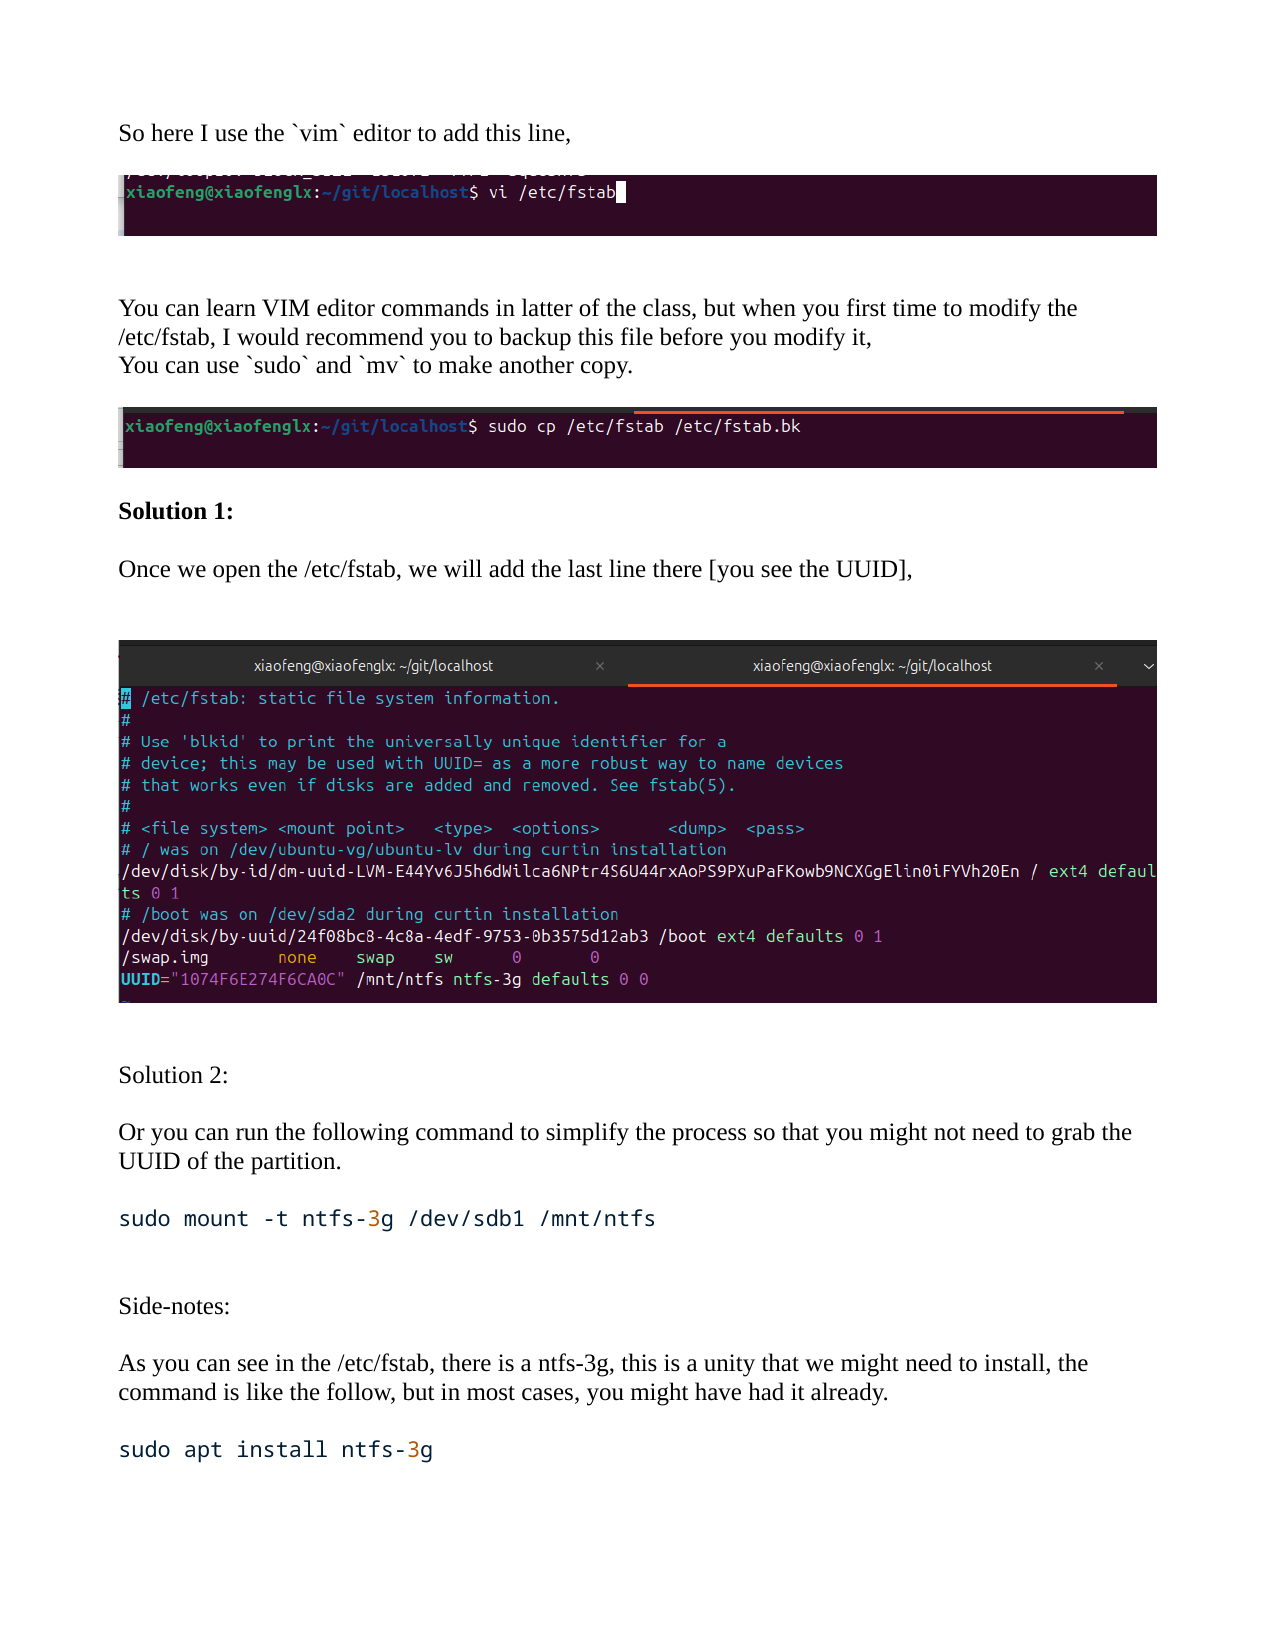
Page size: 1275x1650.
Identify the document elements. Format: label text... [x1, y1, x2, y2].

text You can use `sudo` and `mv` to make another copy. [118, 350, 1157, 379]
text Or you can run the following command to simplify the process so that you might not need to grab the UUID of the partition. [118, 1117, 1157, 1175]
text sudo apt install ntfs-3g [118, 1434, 1157, 1464]
text Once we open the /etc/fstab, we will add the last line there [you see the UUID], [118, 554, 1157, 582]
picture [118, 175, 1157, 236]
picture [118, 640, 1157, 1003]
text So here I use the `vim` editor to add this line, [118, 118, 1157, 147]
text You can learn VIM editor commands in latter of the class, but when you first time to modify the /etc/fstab, I would recommend you to backup this file before you modify it, [118, 293, 1157, 350]
text Solution 2: [118, 1060, 1157, 1088]
text sudo mount -t ntfs-3g /dev/sdb1 /mnt/ntfs [118, 1203, 1157, 1233]
picture [118, 407, 1157, 468]
text As you can see in the /etc/fstab, there is a ntfs-3g, this is a unity that we might need to install, the command is like the follow, but in most cases, you might have had it already. [118, 1348, 1157, 1406]
text Side-notes: [118, 1291, 1157, 1319]
text Solution 1: [118, 496, 1157, 525]
